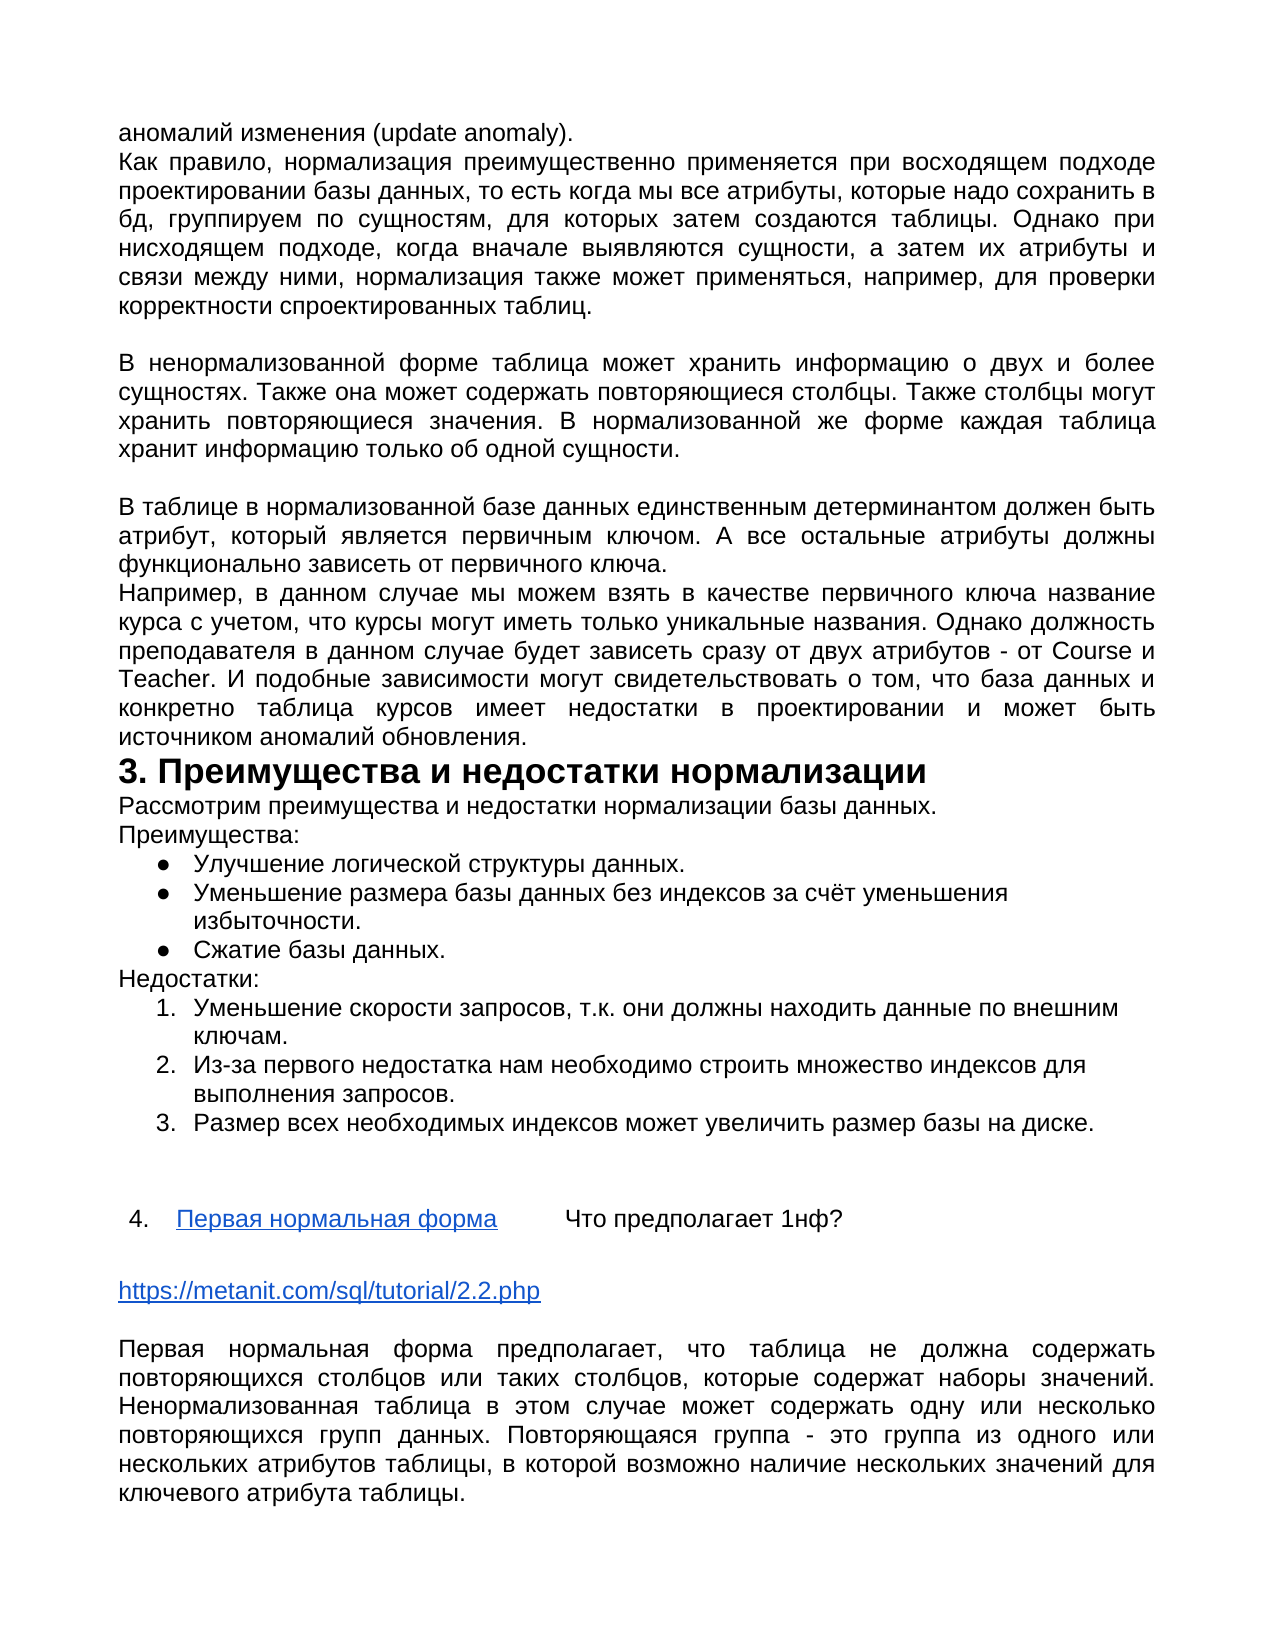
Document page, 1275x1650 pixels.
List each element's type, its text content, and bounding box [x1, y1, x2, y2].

text Недостатки: [118, 964, 1157, 993]
text Рассмотрим преимущества и недостатки нормализации базы данных. [118, 791, 1157, 820]
list Сжатие базы данных. [156, 935, 1157, 964]
list Улучшение логической структуры данных. [156, 849, 1157, 878]
table_header Что предполагает 1нф? [547, 1194, 892, 1247]
text Первая нормальная форма предполагает, что таблица не должна содержать повторяющихся столбцов или таких столбцов, которые содержат наборы значений. Ненормализованная таблица в этом случае может содержать одну или несколько повторяющихся групп данных. Повторяющаяся группа - это группа из одного или нескольких атрибутов таблицы, в которой возможно наличие нескольких значений для ключевого атрибута таблицы. [118, 1334, 1157, 1506]
table_header 4. [118, 1194, 166, 1247]
table_header Первая нормальная форма [166, 1194, 547, 1247]
text В таблице в нормализованной базе данных единственным детерминантом должен быть атрибут, который является первичным ключом. А все остальные атрибуты должны функционально зависеть от первичного ключа. [118, 492, 1157, 578]
text Например, в данном случае мы можем взять в качестве первичного ключа название курса с учетом, что курсы могут иметь только уникальные названия. Однако должность преподавателя в данном случае будет зависеть сразу от двух атрибутов - от Course и Teacher. И подобные зависимости могут свидетельствовать о том, что база данных и конкретно таблица курсов имеет недостатки в проектировании и может быть источником аномалий обновления. [118, 578, 1157, 751]
subtitle 3. Преимущества и недостатки нормализации [118, 751, 1157, 791]
text https://metanit.com/sql/tutorial/2.2.php [118, 1276, 1157, 1305]
list Уменьшение размера базы данных без индексов за счёт уменьшения избыточности. [156, 878, 1157, 935]
list Из-за первого недостатка нам необходимо строить множество индексов для выполнения запросов. [156, 1050, 1157, 1108]
text В ненормализованной форме таблица может хранить информацию о двух и более сущностях. Также она может содержать повторяющиеся столбцы. Также столбцы могут хранить повторяющиеся значения. В нормализованной же форме каждая таблица хранит информацию только об одной сущности. [118, 348, 1157, 463]
text Преимущества: [118, 820, 1157, 849]
text Как правило, нормализация преимущественно применяется при восходящем подходе проектировании базы данных, то есть когда мы все атрибуты, которые надо сохранить в бд, группируем по сущностям, для которых затем создаются таблицы. Однако при нисходящем подходе, когда вначале выявляются сущности, а затем их атрибуты и связи между ними, нормализация также может применяться, например, для проверки корректности спроектированных таблиц. [118, 147, 1157, 319]
list Размер всех необходимых индексов может увеличить размер базы на диске. [156, 1108, 1157, 1136]
list Уменьшение скорости запросов, т.к. они должны находить данные по внешним ключам. [156, 993, 1157, 1050]
text аномалий изменения (update anomaly). [118, 118, 1157, 147]
